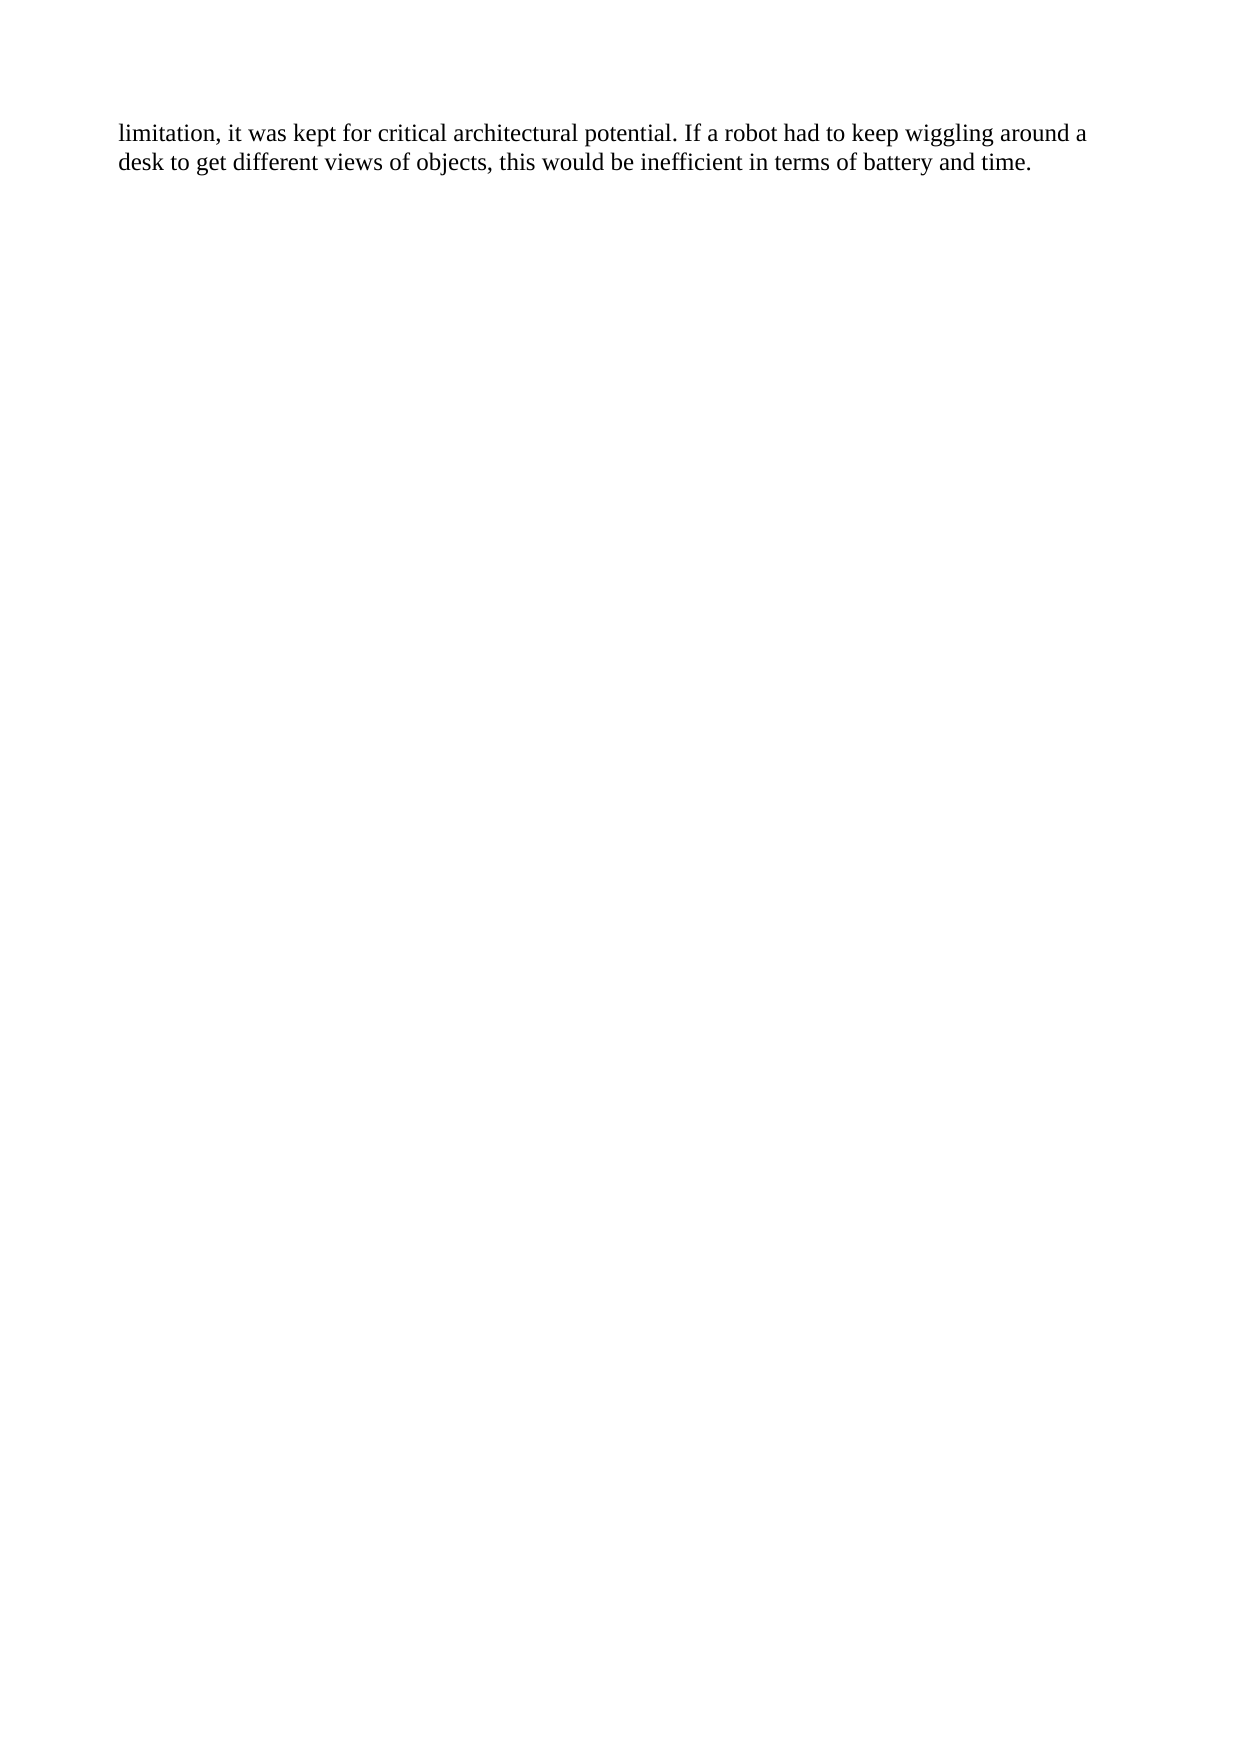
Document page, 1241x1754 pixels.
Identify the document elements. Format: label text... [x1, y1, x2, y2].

text limitation, it was kept for critical architectural potential. If a robot had to keep wiggling around a desk to get different views of objects, this would be inefficient in terms of battery and time. [118, 118, 1122, 176]
